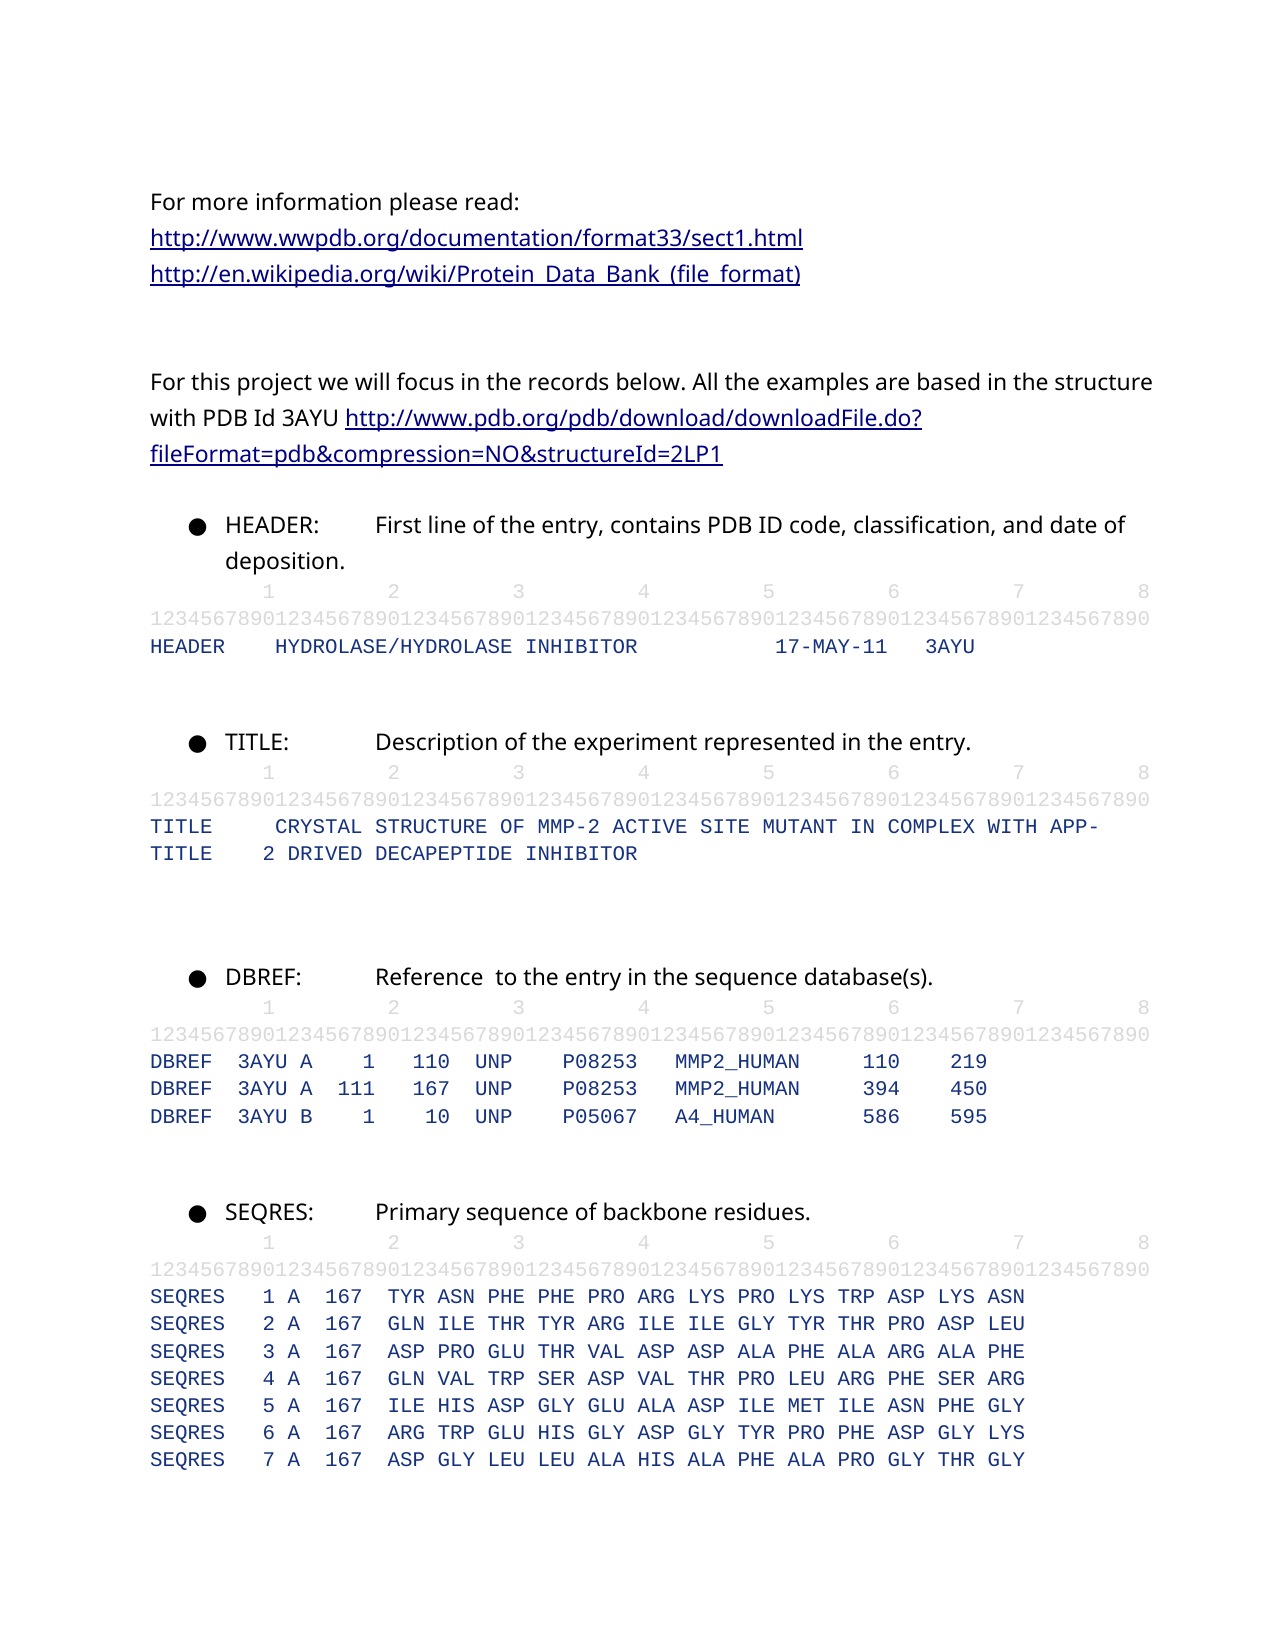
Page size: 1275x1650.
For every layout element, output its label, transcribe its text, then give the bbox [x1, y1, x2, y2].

text SEQRES 7 A 167 ASP GLY LEU LEU ALA HIS ALA PHE ALA PRO GLY THR GLY [150, 1449, 1172, 1473]
text 1 2 3 4 5 6 7 8 12345678901234567890123456789012345678901234567890123456789012345678901234567890 SEQRES 1 A 167 TYR ASN PHE PHE PRO ARG LYS PRO LYS TRP ASP LYS ASN [150, 1232, 1172, 1310]
text DBREF 3AYU A 111 167 UNP P08253 MMP2_HUMAN 394 450 [150, 1078, 1172, 1102]
text 1 2 3 4 5 6 7 8 12345678901234567890123456789012345678901234567890123456789012345678901234567890 TITLE CRYSTAL STRUCTURE OF MMP-2 ACTIVE SITE MUTANT IN COMPLEX WITH APP- [150, 762, 1172, 840]
text http://www.wwpdb.org/documentation/format33/sect1.html [150, 222, 1172, 253]
text 1 2 3 4 5 6 7 8 12345678901234567890123456789012345678901234567890123456789012345678901234567890 HEADER HYDROLASE/HYDROLASE INHIBITOR 17-MAY-11 3AYU [150, 581, 1172, 659]
text SEQRES 5 A 167 ILE HIS ASP GLY GLU ALA ASP ILE MET ILE ASN PHE GLY [150, 1395, 1172, 1419]
text SEQRES 3 A 167 ASP PRO GLU THR VAL ASP ASP ALA PHE ALA ARG ALA PHE [150, 1341, 1172, 1364]
text http://en.wikipedia.org/wiki/Protein_Data_Bank_(file_format) [150, 258, 1172, 289]
text SEQRES 6 A 167 ARG TRP GLU HIS GLY ASP GLY TYR PRO PHE ASP GLY LYS [150, 1422, 1172, 1446]
text For more information please read: [150, 186, 1172, 217]
text SEQRES 4 A 167 GLN VAL TRP SER ASP VAL THR PRO LEU ARG PHE SER ARG [150, 1368, 1172, 1391]
list TITLE: Description of the experiment represented in the entry. [187, 726, 1172, 757]
text TITLE 2 DRIVED DECAPEPTIDE INHIBITOR [150, 843, 1172, 867]
text DBREF 3AYU B 1 10 UNP P05067 A4_HUMAN 586 595 [150, 1106, 1172, 1129]
text 1 2 3 4 5 6 7 8 12345678901234567890123456789012345678901234567890123456789012345678901234567890 DBREF 3AYU A 1 110 UNP P08253 MMP2_HUMAN 110 219 [150, 997, 1172, 1075]
list DBREF: Reference to the entry in the sequence database(s). [187, 961, 1172, 992]
text SEQRES 2 A 167 GLN ILE THR TYR ARG ILE ILE GLY TYR THR PRO ASP LEU [150, 1313, 1172, 1337]
text For this project we will focus in the records below. All the examples are based in the structure with PDB Id 3AYU http://www.pdb.org/pdb/download/downloadFile.do?fileFormat=pdb&compression=NO&structureId=2LP1 [150, 366, 1172, 469]
list HEADER: First line of the entry, contains PDB ID code, classification, and date of deposition. [187, 509, 1172, 577]
list SEQRES: Primary sequence of backbone residues. [187, 1196, 1172, 1227]
